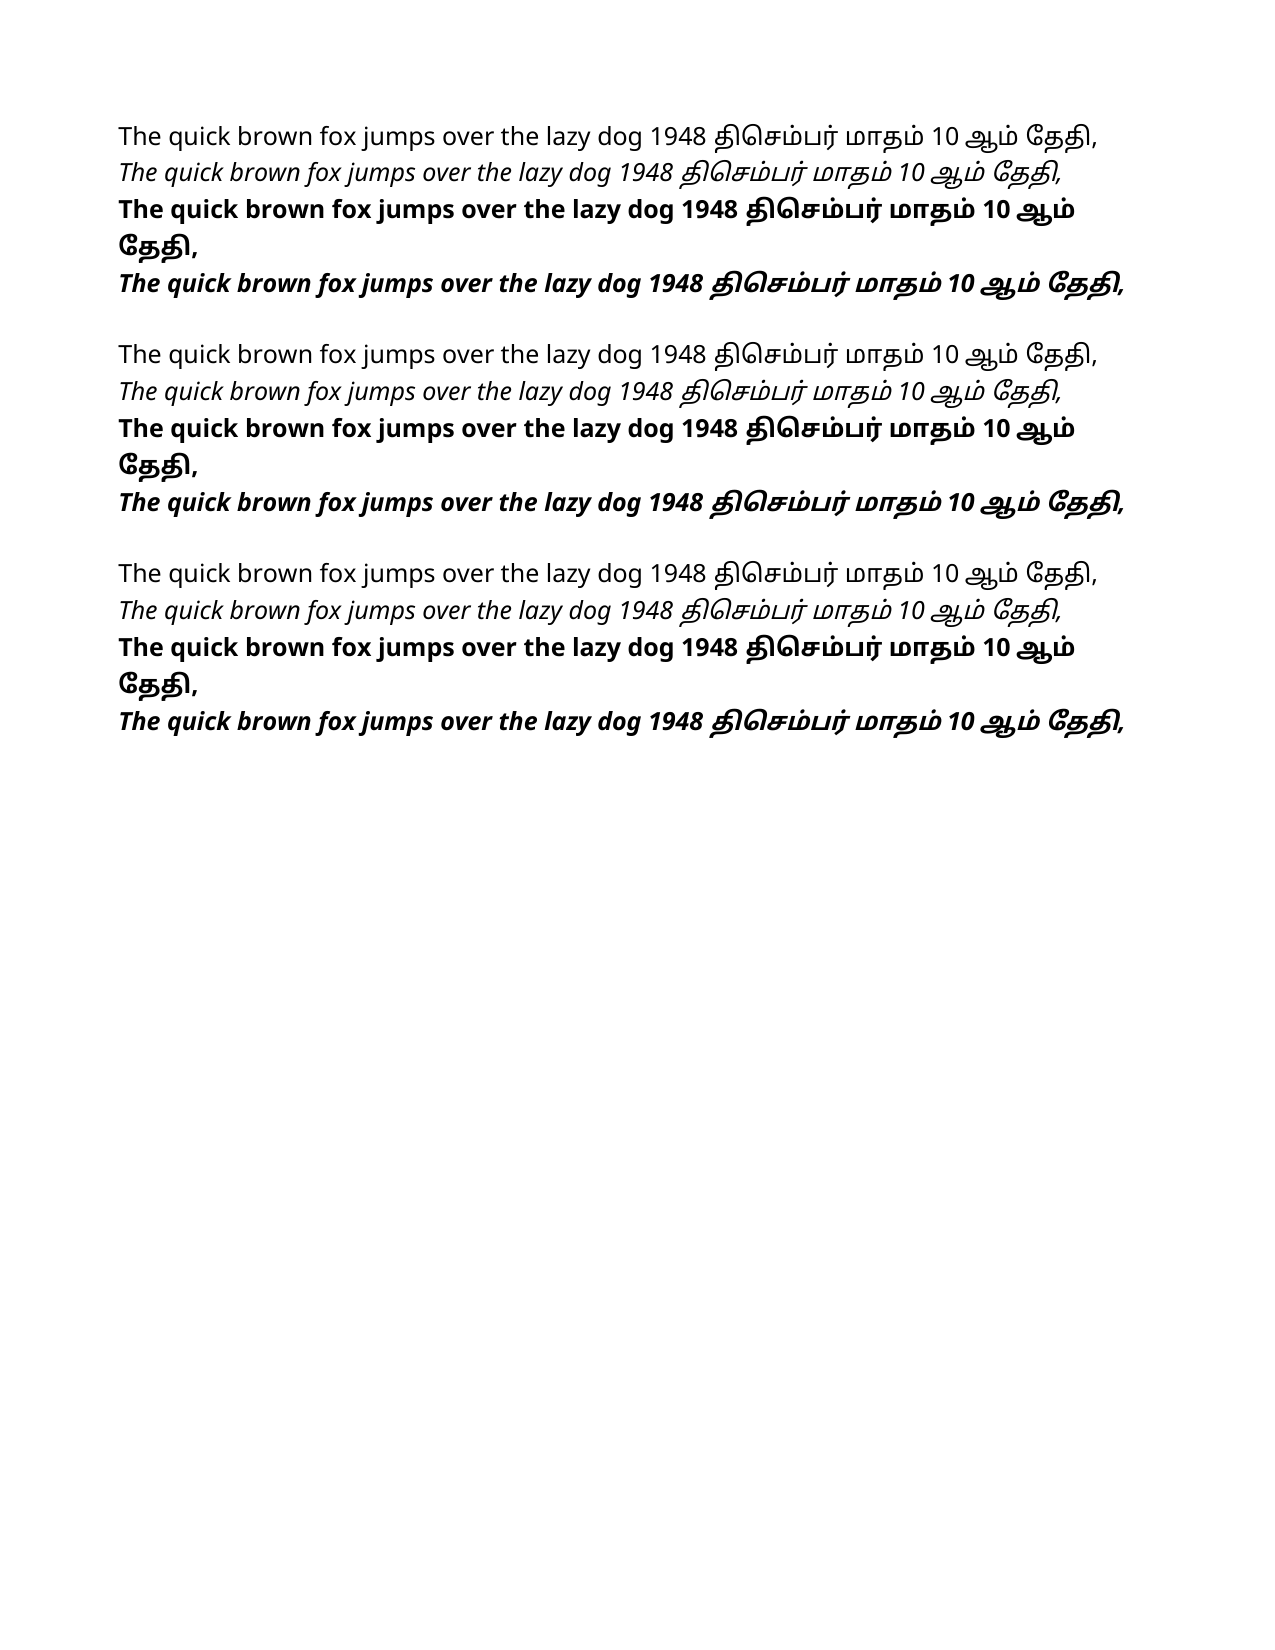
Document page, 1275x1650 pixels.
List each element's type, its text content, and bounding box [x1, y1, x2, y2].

text The quick brown fox jumps over the lazy dog 1948 திசெம்பர் மாதம் 10ஆம் தேதி, [118, 411, 1157, 485]
text The quick brown fox jumps over the lazy dog 1948 திசெம்பர் மாதம் 10ஆம் தேதி, [118, 630, 1157, 704]
text The quick brown fox jumps over the lazy dog 1948 திசெம்பர் மாதம் 10ஆம் தேதி, [118, 485, 1157, 522]
text The quick brown fox jumps over the lazy dog 1948 திசெம்பர் மாதம் 10ஆம் தேதி, [118, 556, 1157, 593]
text The quick brown fox jumps over the lazy dog 1948 திசெம்பர் மாதம் 10ஆம் தேதி, [118, 266, 1157, 303]
text The quick brown fox jumps over the lazy dog 1948 திசெம்பர் மாதம் 10ஆம் தேதி, [118, 155, 1157, 192]
text The quick brown fox jumps over the lazy dog 1948 திசெம்பர் மாதம் 10ஆம் தேதி, [118, 374, 1157, 411]
text The quick brown fox jumps over the lazy dog 1948 திசெம்பர் மாதம் 10ஆம் தேதி, [118, 118, 1157, 155]
text The quick brown fox jumps over the lazy dog 1948 திசெம்பர் மாதம் 10ஆம் தேதி, [118, 593, 1157, 630]
text The quick brown fox jumps over the lazy dog 1948 திசெம்பர் மாதம் 10ஆம் தேதி, [118, 192, 1157, 266]
text The quick brown fox jumps over the lazy dog 1948 திசெம்பர் மாதம் 10ஆம் தேதி, [118, 337, 1157, 374]
text The quick brown fox jumps over the lazy dog 1948 திசெம்பர் மாதம் 10ஆம் தேதி, [118, 704, 1157, 741]
